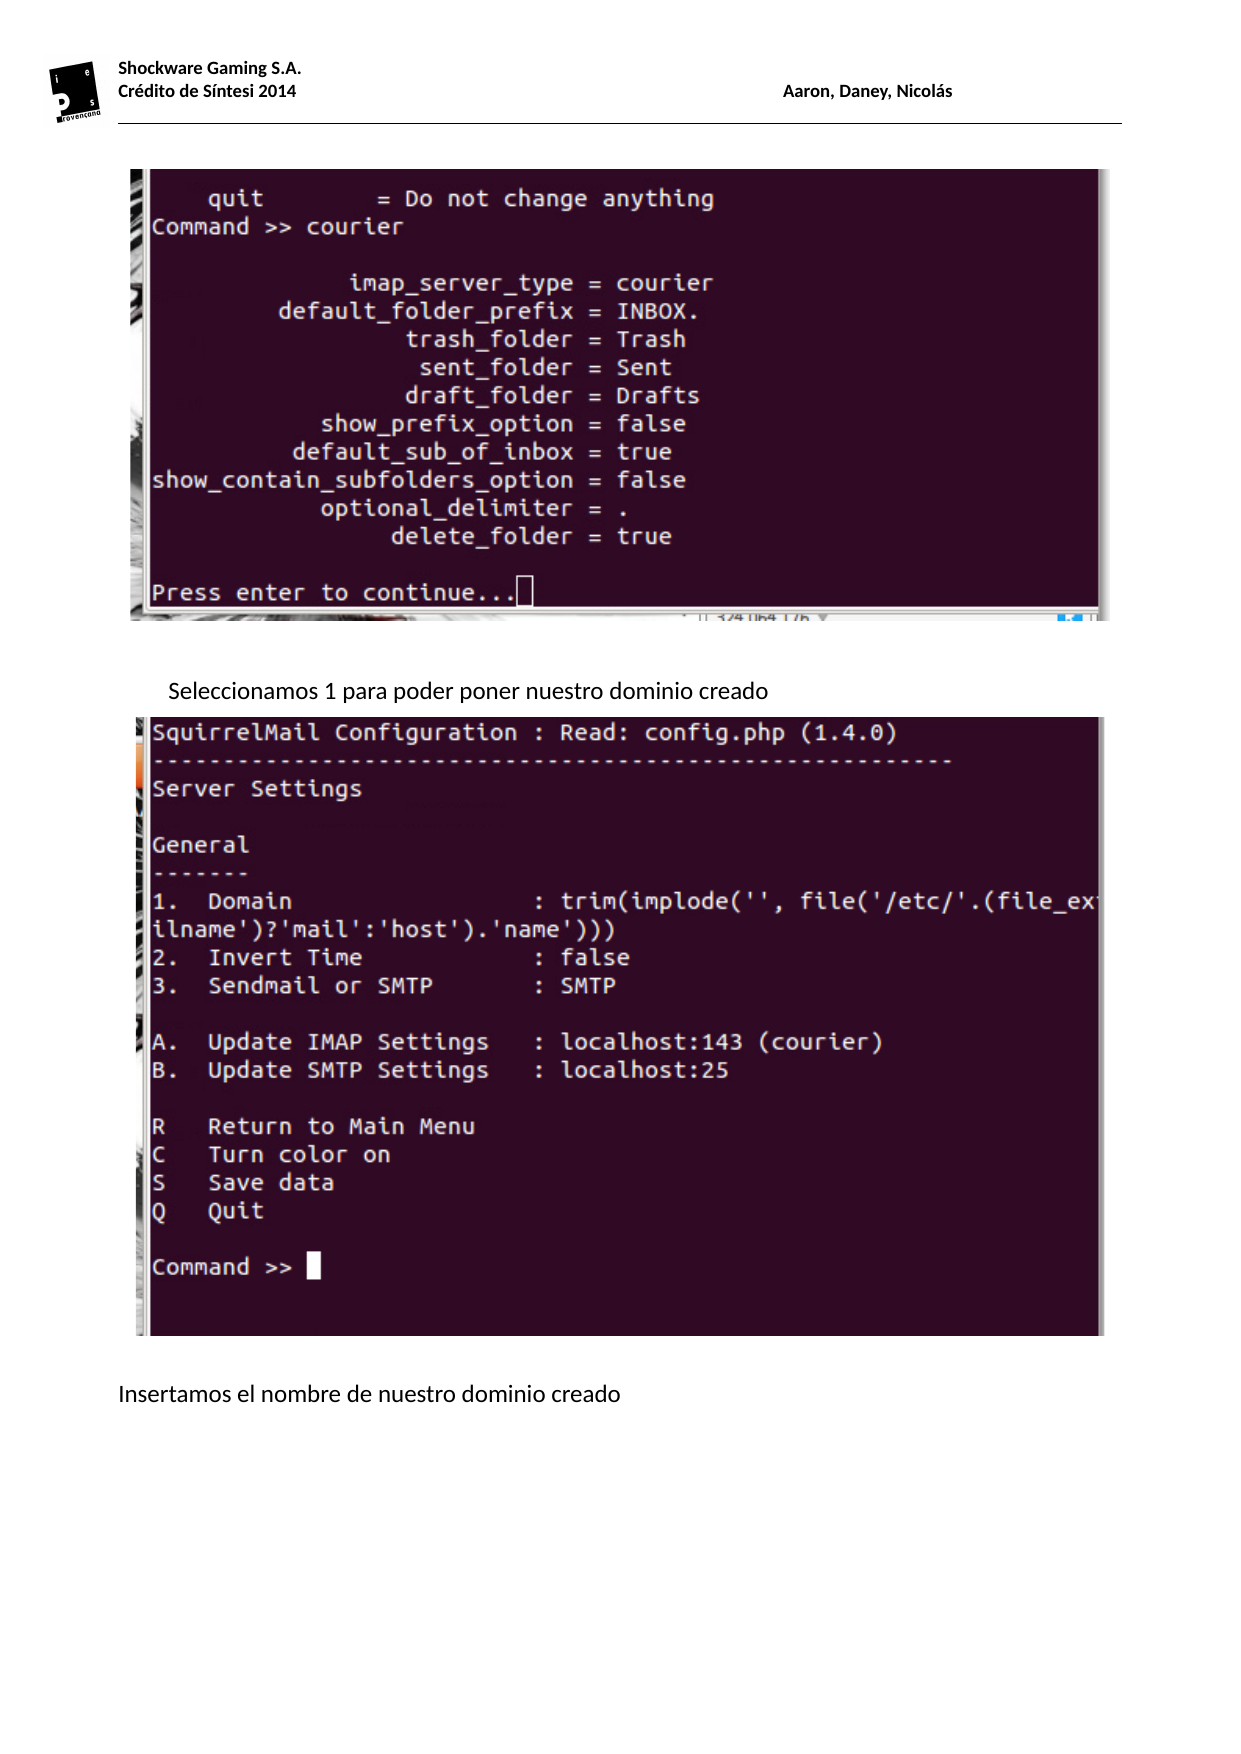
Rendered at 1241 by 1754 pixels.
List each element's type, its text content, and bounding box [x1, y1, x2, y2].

picture [135, 717, 1105, 1336]
text Insertamos el nombre de nuestro dominio creado [118, 1378, 1122, 1409]
picture [130, 169, 1110, 621]
picture [43, 54, 110, 128]
text Seleccionamos 1 para poder poner nuestro dominio creado [118, 675, 1122, 706]
